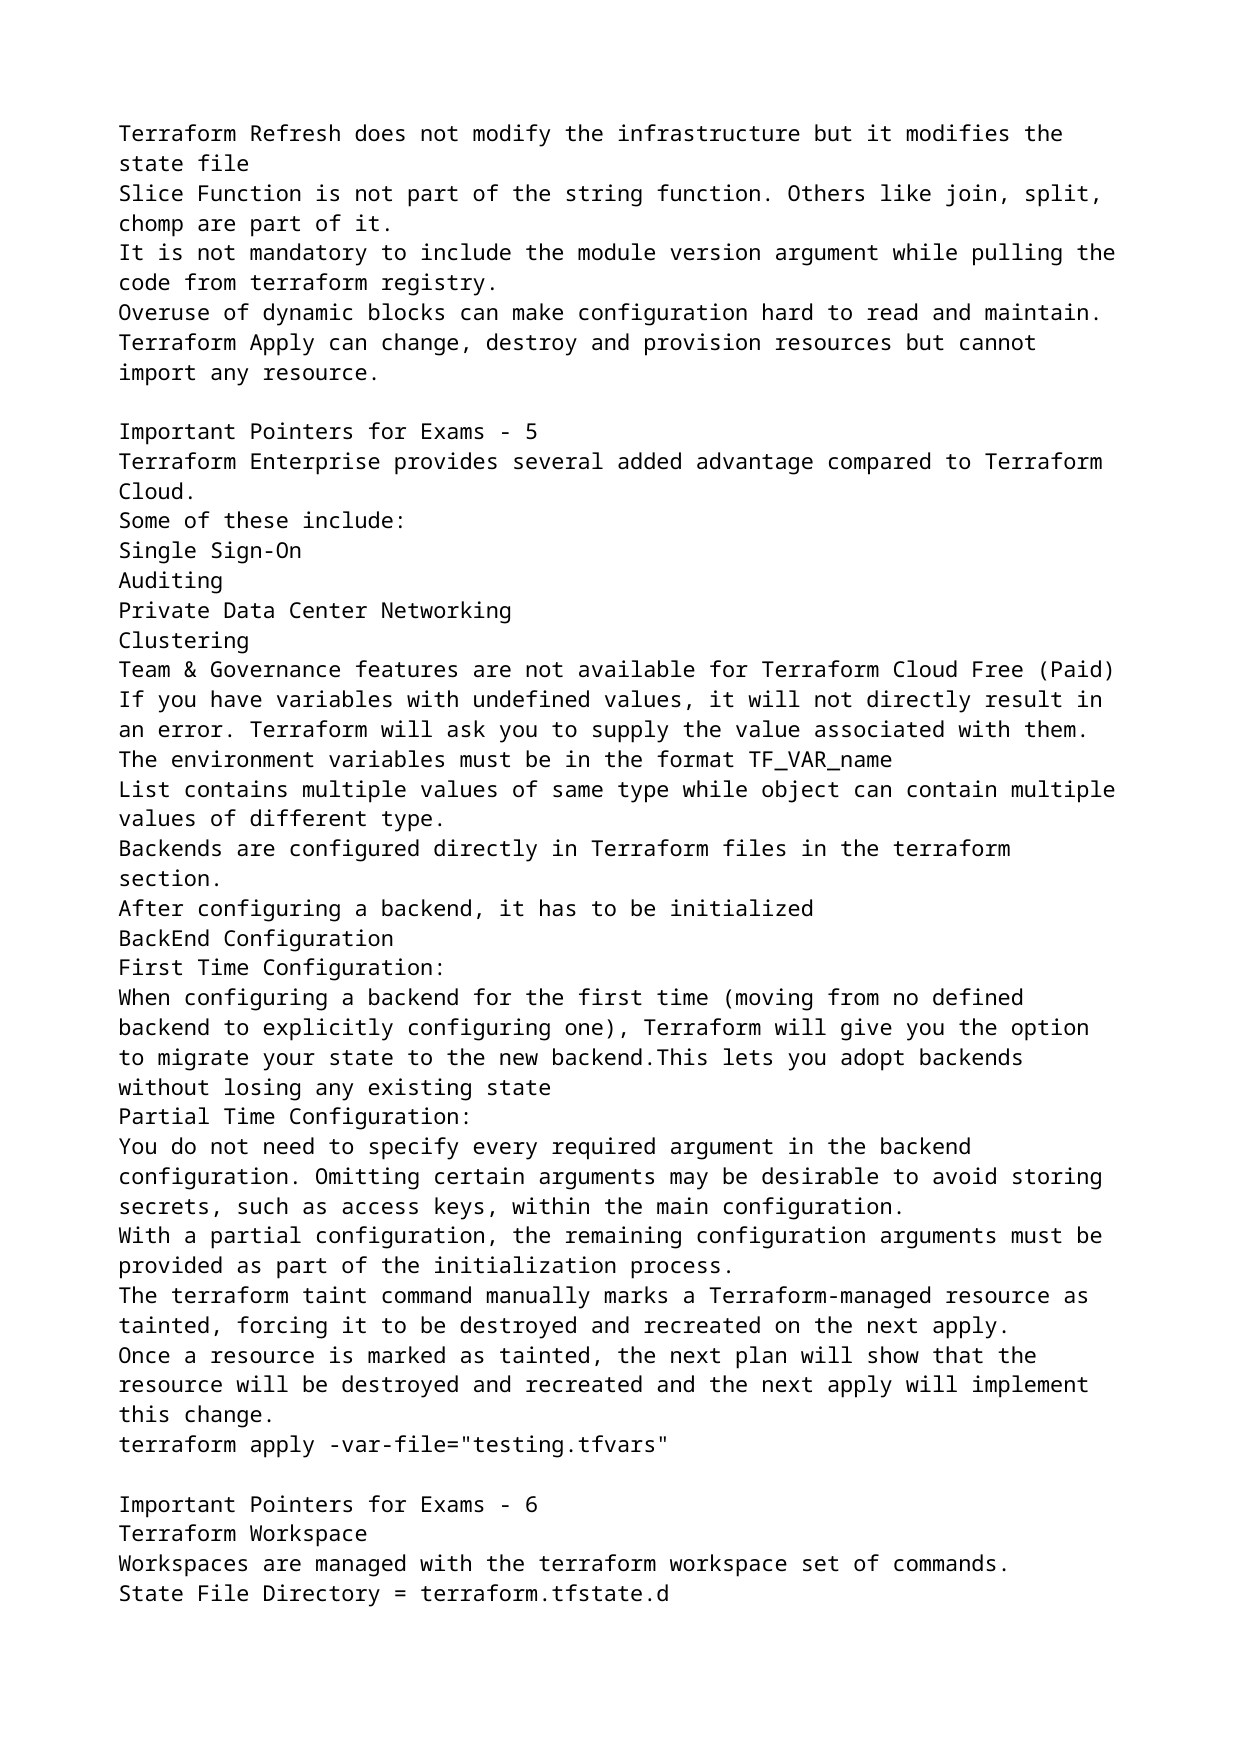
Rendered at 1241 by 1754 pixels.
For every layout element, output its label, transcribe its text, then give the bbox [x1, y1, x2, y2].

text The environment variables must be in the format TF_VAR_name [118, 744, 1122, 773]
text Auditing [118, 565, 1122, 595]
text Backends are configured directly in Terraform files in the terraform section. [118, 833, 1122, 893]
text Terraform Workspace [118, 1518, 1122, 1548]
text The terraform taint command manually marks a Terraform-managed resource as tainted, forcing it to be destroyed and recreated on the next apply. [118, 1280, 1122, 1339]
text Overuse of dynamic blocks can make configuration hard to read and maintain. [118, 297, 1122, 327]
text When configuring a backend for the first time (moving from no defined backend to explicitly configuring one), Terraform will give you the option to migrate your state to the new backend.This lets you adopt backends without losing any existing state [118, 982, 1122, 1101]
text It is not mandatory to include the module version argument while pulling the code from terraform registry. [118, 237, 1122, 297]
text List contains multiple values of same type while object can contain multiple values of different type. [118, 773, 1122, 833]
text First Time Configuration: [118, 952, 1122, 982]
text Once a resource is marked as tainted, the next plan will show that the resource will be destroyed and recreated and the next apply will implement this change. [118, 1339, 1122, 1429]
text BackEnd Configuration [118, 922, 1122, 952]
text Single Sign-On [118, 535, 1122, 565]
text State File Directory = terraform.tfstate.d [118, 1578, 1122, 1608]
text Slice Function is not part of the string function. Others like join, split, chomp are part of it. [118, 178, 1122, 237]
text Clustering [118, 624, 1122, 654]
text Important Pointers for Exams - 6 [118, 1488, 1122, 1518]
text Terraform Refresh does not modify the infrastructure but it modifies the state file [118, 118, 1122, 178]
text Important Pointers for Exams - 5 [118, 416, 1122, 446]
text Team & Governance features are not available for Terraform Cloud Free (Paid) [118, 654, 1122, 684]
text terraform apply -var-file="testing.tfvars" [118, 1429, 1122, 1459]
text Private Data Center Networking [118, 595, 1122, 624]
text After configuring a backend, it has to be initialized [118, 893, 1122, 922]
text Some of these include: [118, 505, 1122, 535]
text Terraform Apply can change, destroy and provision resources but cannot import any resource. [118, 327, 1122, 386]
text With a partial configuration, the remaining configuration arguments must be provided as part of the initialization process. [118, 1220, 1122, 1280]
text Partial Time Configuration: [118, 1101, 1122, 1131]
text If you have variables with undefined values, it will not directly result in an error. Terraform will ask you to supply the value associated with them. [118, 684, 1122, 744]
text Workspaces are managed with the terraform workspace set of commands. [118, 1548, 1122, 1578]
text Terraform Enterprise provides several added advantage compared to Terraform Cloud. [118, 446, 1122, 505]
text You do not need to specify every required argument in the backend configuration. Omitting certain arguments may be desirable to avoid storing secrets, such as access keys, within the main configuration. [118, 1131, 1122, 1220]
